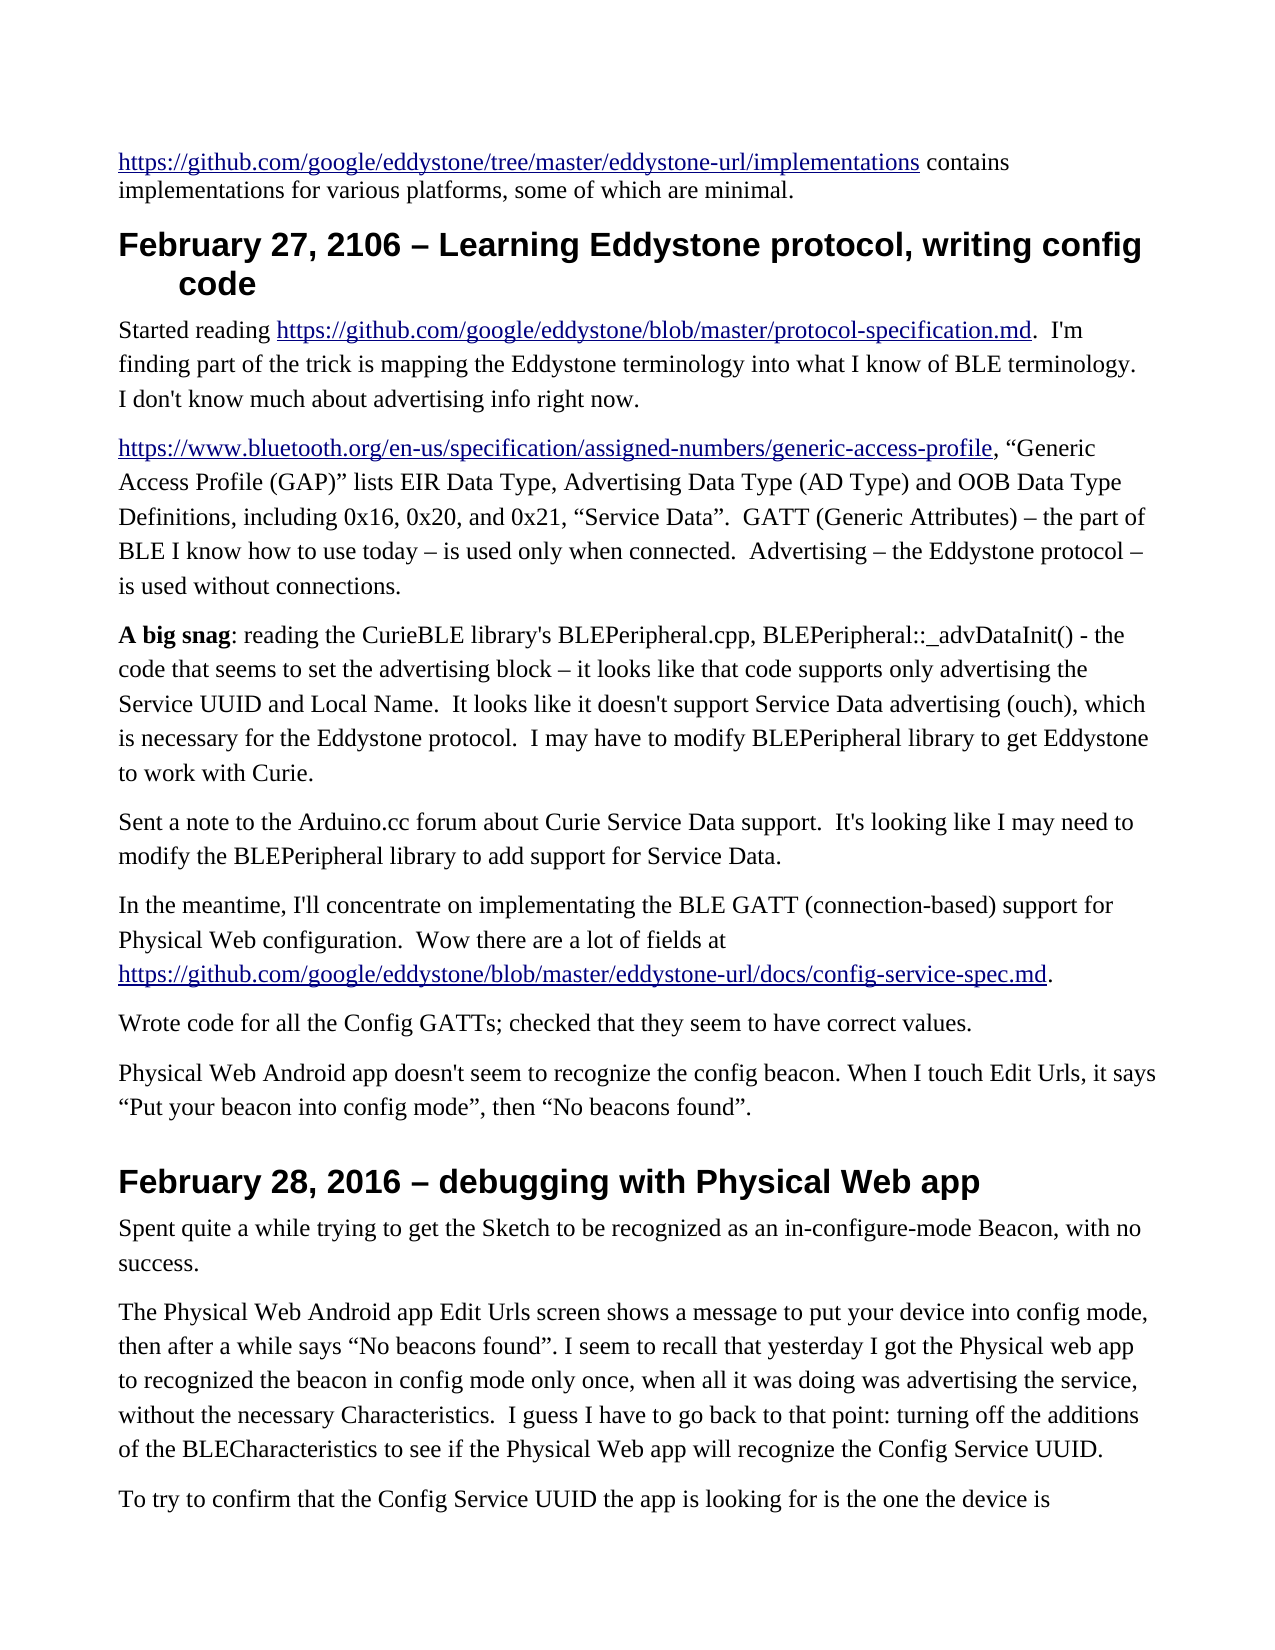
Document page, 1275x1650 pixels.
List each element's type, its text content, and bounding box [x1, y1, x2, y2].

text https://github.com/google/eddystone/tree/master/eddystone-url/implementations contains implementations for various platforms, some of which are minimal. [118, 147, 1157, 204]
text Started reading https://github.com/google/eddystone/blob/master/protocol-specification.md. I'm finding part of the trick is mapping the Eddystone terminology into what I know of BLE terminology. I don't know much about advertising info right now. [118, 315, 1157, 413]
text Physical Web Android app doesn't seem to recognize the config beacon. When I touch Edit Urls, it says “Put your beacon into config mode”, then “No beacons found”. [118, 1058, 1157, 1121]
text A big snag: reading the CurieBLE library's BLEPeripheral.cpp, BLEPeripheral::_advDataInit() - the code that seems to set the advertising block – it looks like that code supports only advertising the Service UUID and Local Name. It looks like it doesn't support Service Data advertising (ouch), which is necessary for the Eddystone protocol. I may have to modify BLEPeripheral library to get Eddystone to work with Curie. [118, 620, 1157, 787]
text Spent quite a while trying to get the Sketch to be recognized as an in-configure-mode Beacon, with no success. [118, 1213, 1157, 1276]
text To try to confirm that the Config Service UUID the app is looking for is the one the device is [118, 1484, 1157, 1512]
text Wrote code for all the Config GATTs; checked that they seem to have correct values. [118, 1008, 1157, 1037]
text https://www.bluetooth.org/en-us/specification/assigned-numbers/generic-access-profile, “Generic Access Profile (GAP)” lists EIR Data Type, Advertising Data Type (AD Type) and OOB Data Type Definitions, including 0x16, 0x20, and 0x21, “Service Data”. GATT (Generic Attributes) – the part of BLE I know how to use today – is used only when connected. Advertising – the Eddystone protocol – is used without connections. [118, 433, 1157, 600]
text In the meantime, I'll concentrate on implementating the BLE GATT (connection-based) support for Physical Web configuration. Wow there are a lot of fields at https://github.com/google/eddystone/blob/master/eddystone-url/docs/config-service-spec.md. [118, 891, 1157, 988]
subtitle February 27, 2106 – Learning Eddystone protocol, writing config code [118, 225, 1157, 302]
text The Physical Web Android app Edit Urls screen shows a message to put your device into config mode, then after a while says “No beacons found”. I seem to recall that yesterday I got the Physical web app to recognized the beacon in config mode only once, when all it was doing was advertising the service, without the necessary Characteristics. I guess I have to go back to that point: turning off the additions of the BLECharacteristics to see if the Physical Web app will recognize the Config Service UUID. [118, 1297, 1157, 1463]
subtitle February 28, 2016 – debugging with Physical Web app [118, 1162, 1157, 1201]
text Sent a note to the Arduino.cc forum about Curie Service Data support. It's looking like I may need to modify the BLEPeripheral library to add support for Service Data. [118, 807, 1157, 870]
